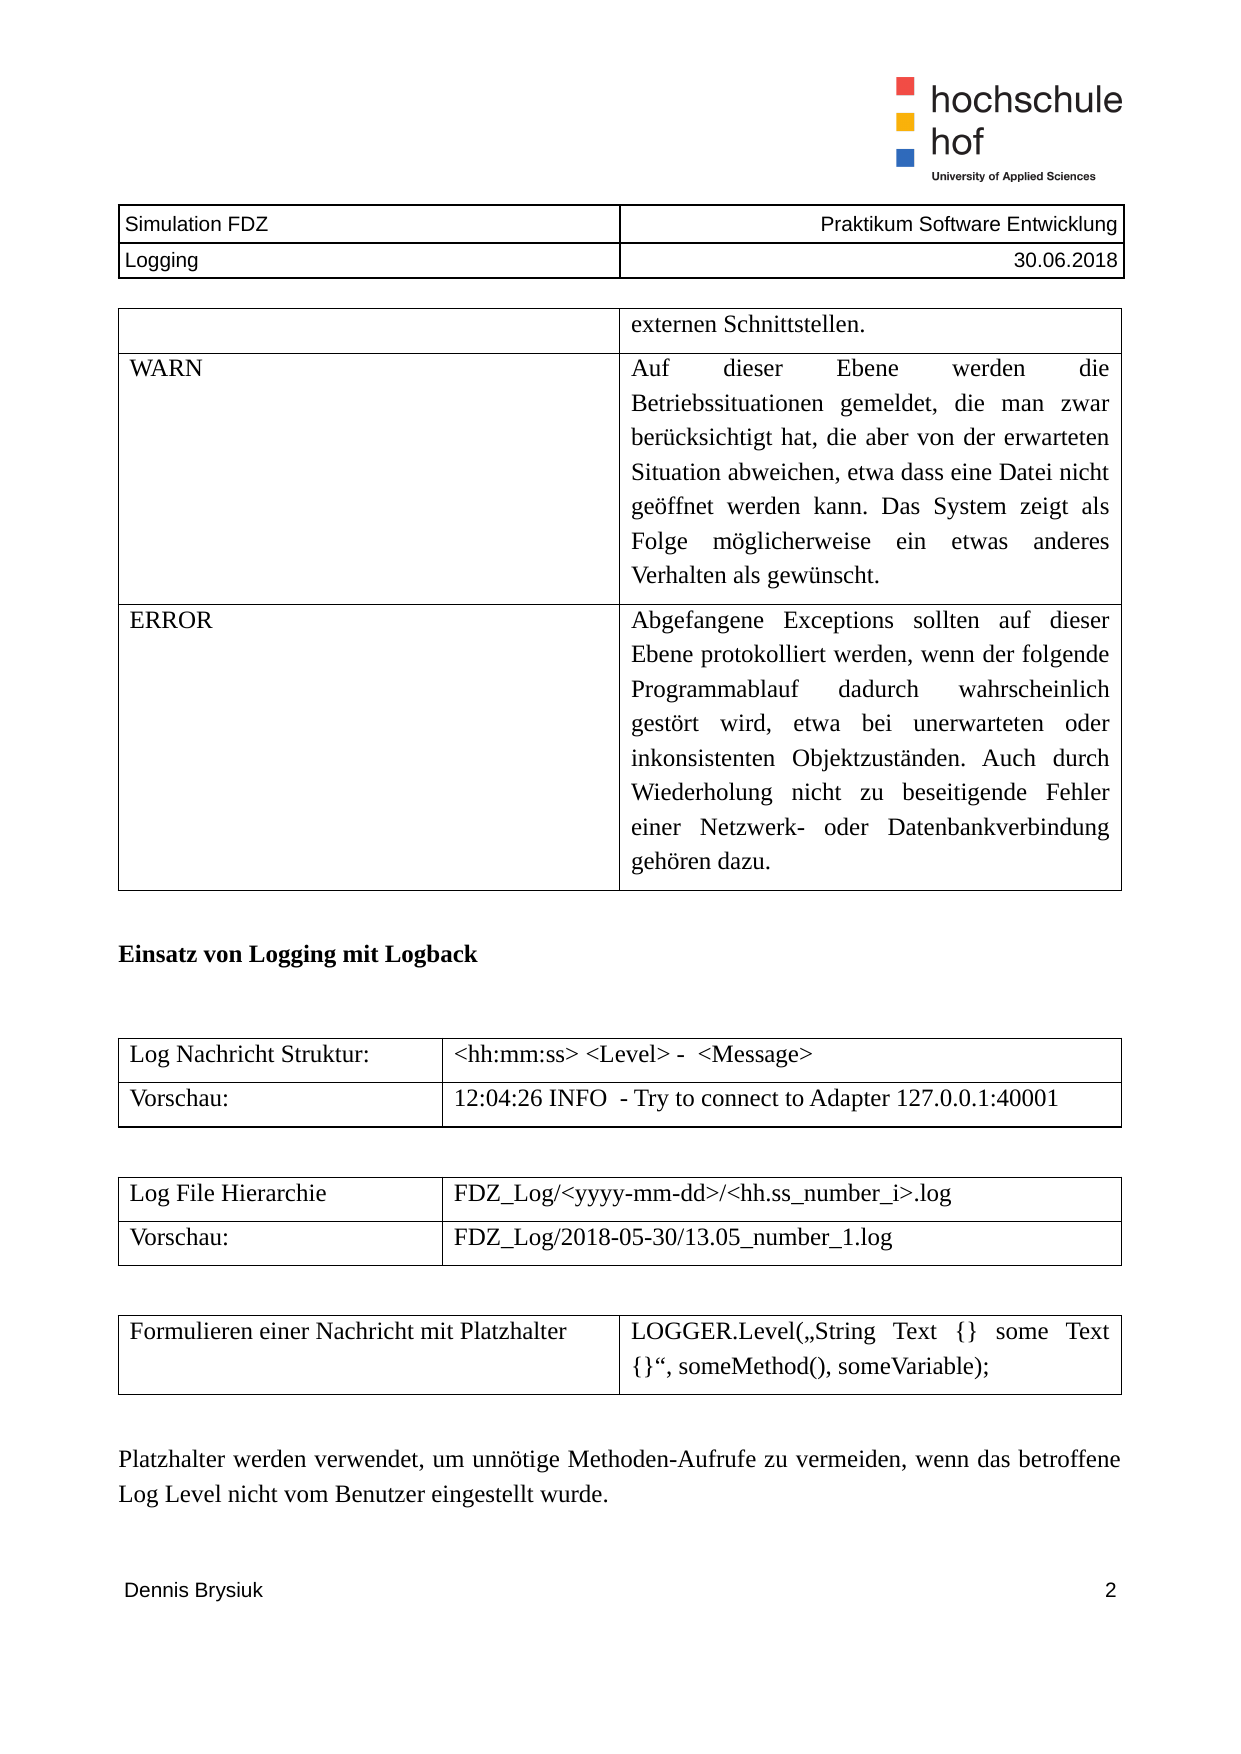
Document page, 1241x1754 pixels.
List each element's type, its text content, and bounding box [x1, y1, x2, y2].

table_cell Vorschau: [119, 1222, 442, 1265]
table_cell Abgefangene Exceptions sollten auf dieser Ebene protokolliert werden, wenn der folgende Programmablauf dadurch wahrscheinlich gestört wird, etwa bei unerwarteten oder inkonsistenten Objektzuständen. Auch durch Wiederholung nicht zu beseitigende Fehler einer Netzwerk- oder Datenbankverbindung gehören dazu. [620, 605, 1121, 889]
text Platzhalter werden verwendet, um unnötige Methoden-Aufrufe zu vermeiden, wenn das betroffene Log Level nicht vom Benutzer eingestellt wurde. [118, 1444, 1122, 1508]
table_header Log Nachricht Struktur: [119, 1039, 442, 1082]
table_cell ERROR [119, 605, 619, 889]
table_header FDZ_Log/<yyyy-mm-dd>/<hh.ss_number_i>.log [443, 1178, 1121, 1221]
table_header Log File Hierarchie [119, 1178, 442, 1221]
table_cell 12:04:26 INFO - Try to connect to Adapter 127.0.0.1:40001 [443, 1083, 1121, 1126]
table_header <hh:mm:ss> <Level> - <Message> [443, 1039, 1121, 1082]
text Einsatz von Logging mit Logback [118, 939, 1122, 968]
table_cell externen Schnittstellen. [620, 309, 1121, 352]
table_header LOGGER.Level(„String Text {} some Text {}“, someMethod(), someVariable); [620, 1316, 1121, 1394]
table_cell [119, 309, 619, 352]
table_cell Auf dieser Ebene werden die Betriebssituationen gemeldet, die man zwar berücksichtigt hat, die aber von der erwarteten Situation abweichen, etwa dass eine Datei nicht geöffnet werden kann. Das System zeigt als Folge möglicherweise ein etwas anderes Verhalten als gewünscht. [620, 354, 1121, 604]
table_cell WARN [119, 354, 619, 604]
table_cell Vorschau: [119, 1083, 442, 1126]
table_cell FDZ_Log/2018-05-30/13.05_number_1.log [443, 1222, 1121, 1265]
picture [896, 77, 1122, 182]
table_header Formulieren einer Nachricht mit Platzhalter [119, 1316, 619, 1394]
